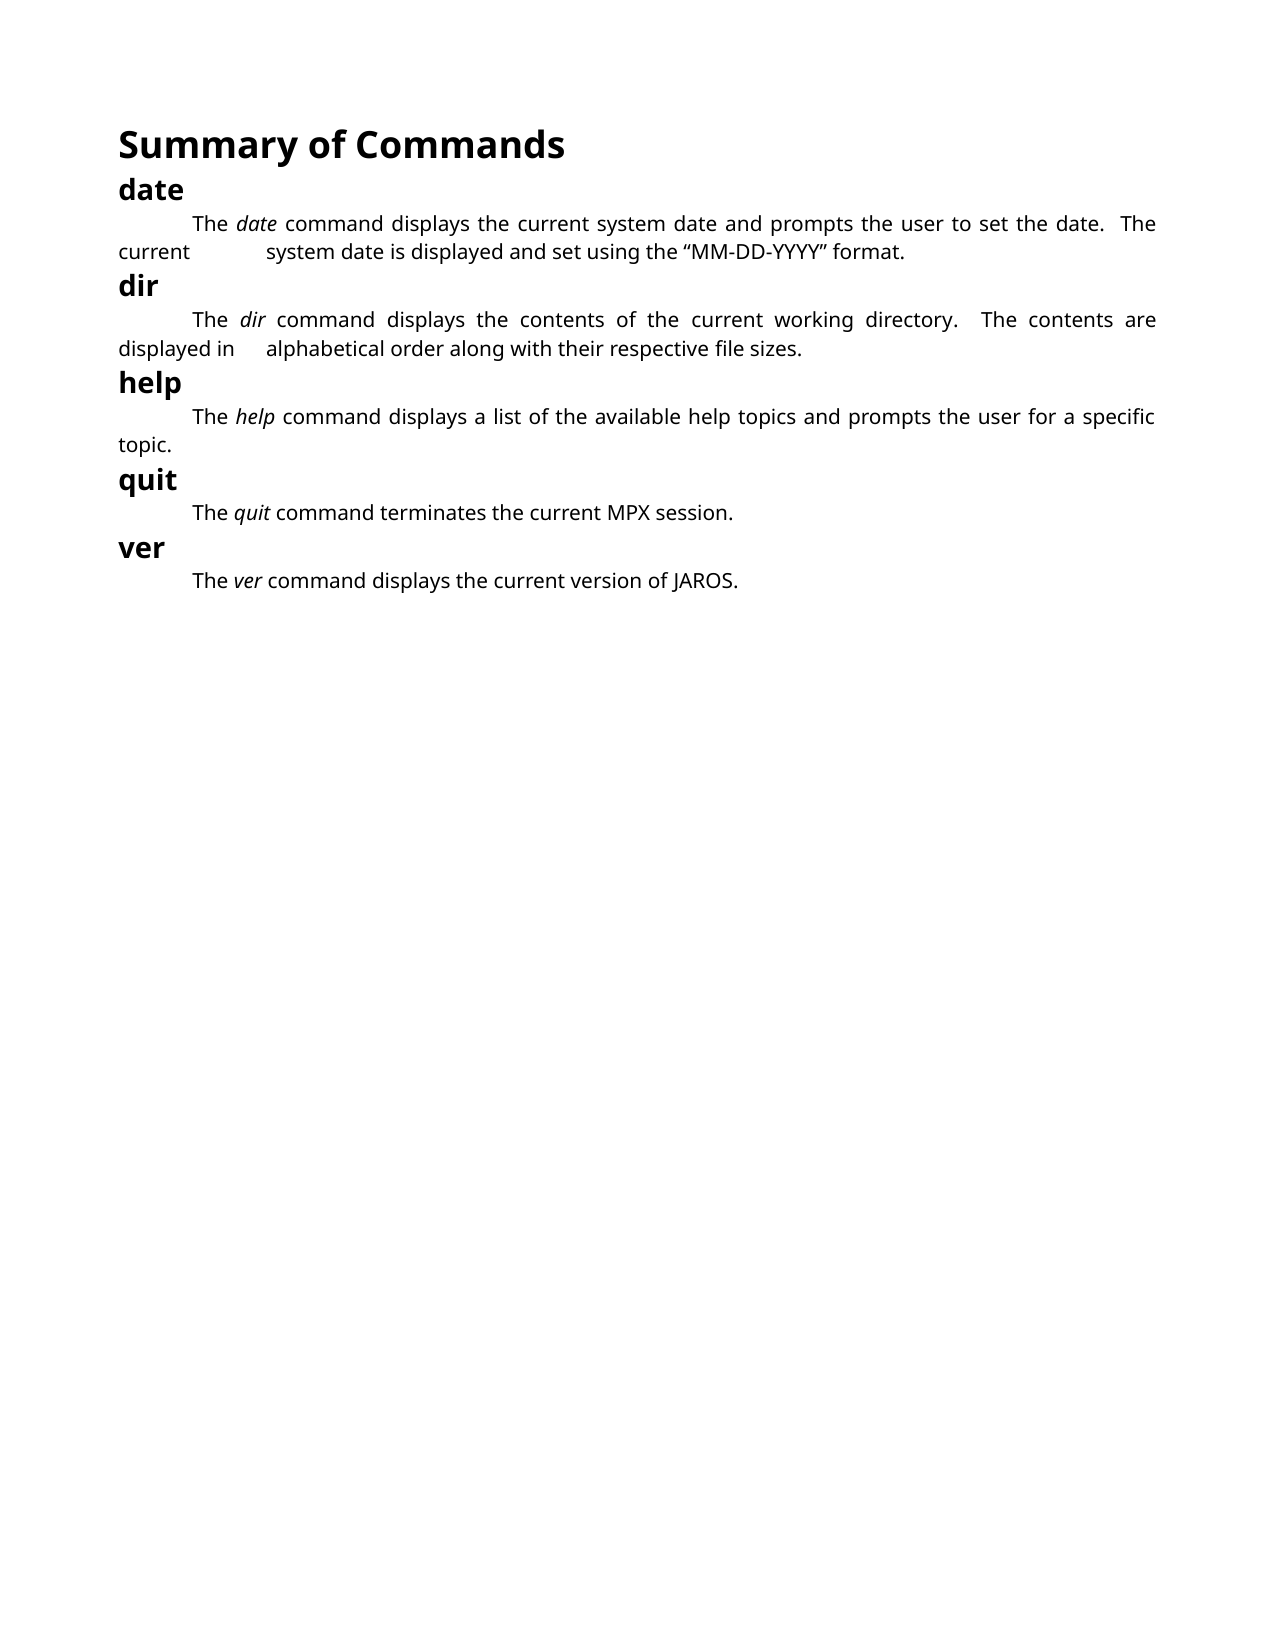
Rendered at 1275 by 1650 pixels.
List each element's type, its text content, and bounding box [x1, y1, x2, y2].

text dir [118, 266, 1157, 305]
text ver [118, 527, 1157, 567]
text The ver command displays the current version of JAROS. [118, 567, 1157, 595]
text The quit command terminates the current MPX session. [118, 498, 1157, 527]
text Summary of Commands [118, 118, 1157, 169]
text help [118, 362, 1157, 402]
text date [118, 169, 1157, 209]
text quit [118, 459, 1157, 498]
text The help command displays a list of the available help topics and prompts the user for a specific topic. [118, 402, 1157, 459]
text The dir command displays the contents of the current working directory. The contents are displayed in alphabetical order along with their respective file sizes. [118, 305, 1157, 362]
text The date command displays the current system date and prompts the user to set the date. The current system date is displayed and set using the “MM-DD-YYYY” format. [118, 209, 1157, 266]
